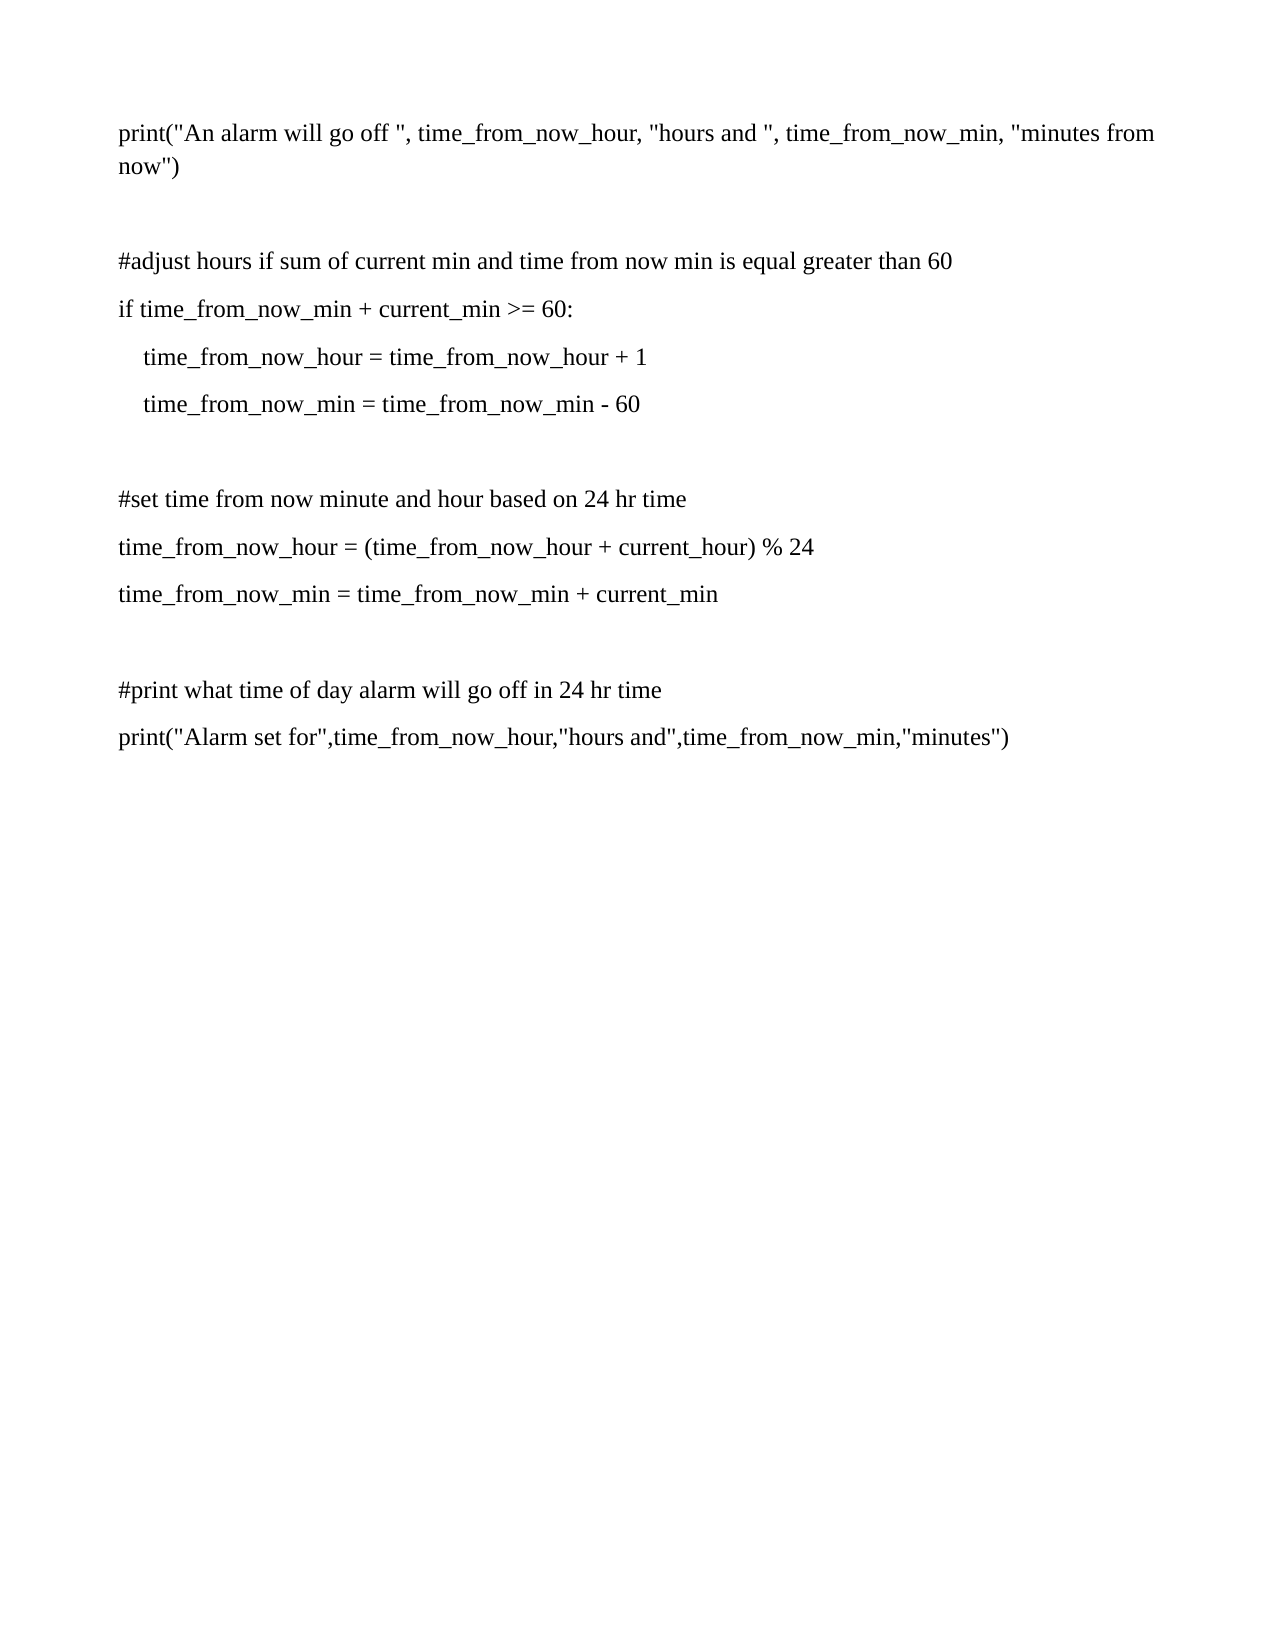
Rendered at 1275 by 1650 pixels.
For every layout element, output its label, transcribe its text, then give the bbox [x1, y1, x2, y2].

text time_from_now_hour = (time_from_now_hour + current_hour) % 24 [118, 532, 1157, 561]
text #adjust hours if sum of current min and time from now min is equal greater than 60 [118, 246, 1157, 275]
text #print what time of day alarm will go off in 24 hr time [118, 675, 1157, 703]
text #set time from now minute and hour based on 24 hr time [118, 484, 1157, 513]
text time_from_now_min = time_from_now_min + current_min [118, 579, 1157, 608]
text print("Alarm set for",time_from_now_hour,"hours and",time_from_now_min,"minutes") [118, 722, 1157, 751]
text print("An alarm will go off ", time_from_now_hour, "hours and ", time_from_now_min, "minutes from now") [118, 118, 1157, 180]
text time_from_now_min = time_from_now_min - 60 [118, 389, 1157, 418]
text time_from_now_hour = time_from_now_hour + 1 [118, 342, 1157, 370]
text if time_from_now_min + current_min >= 60: [118, 294, 1157, 323]
